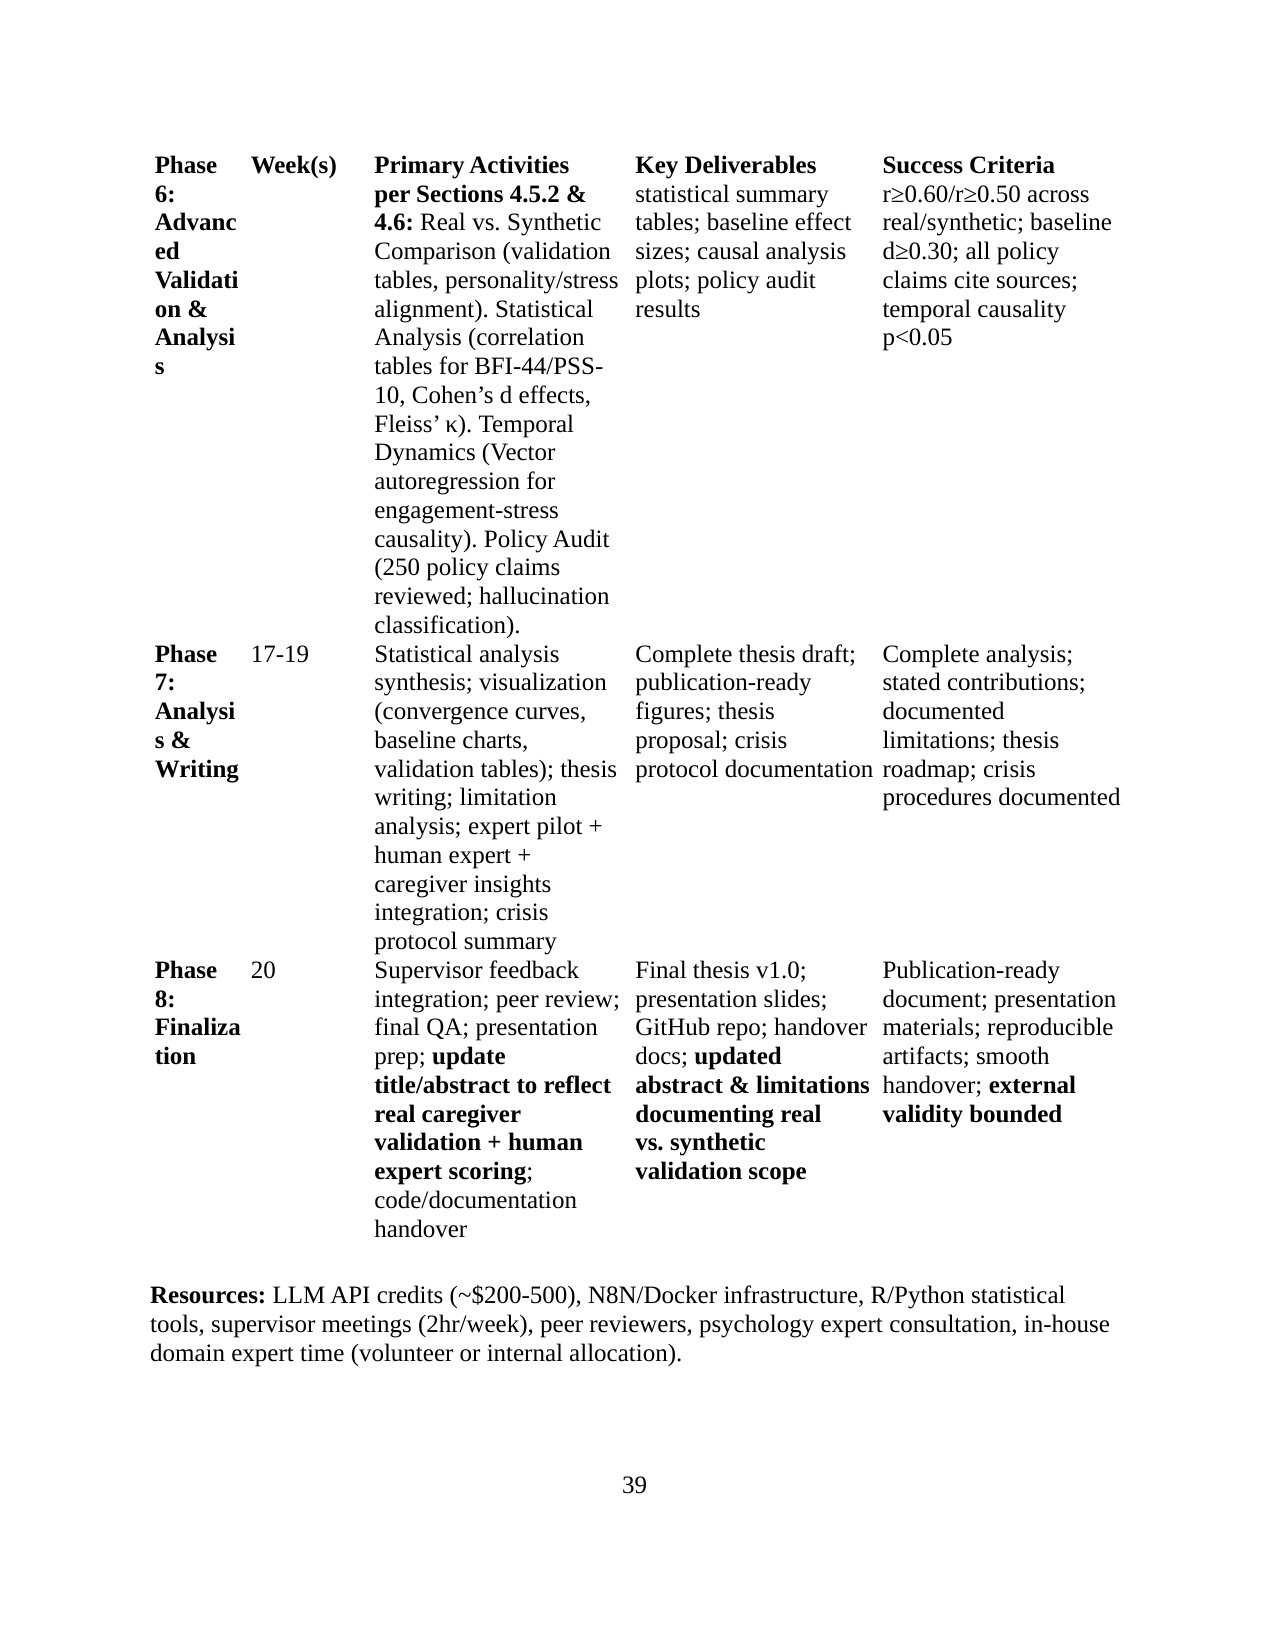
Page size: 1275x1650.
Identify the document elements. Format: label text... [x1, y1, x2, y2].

table_cell 17-19 [246, 639, 370, 955]
table_header Phase [150, 150, 246, 179]
table_cell Complete thesis draft; publication-ready figures; thesis proposal; crisis protocol documentation [631, 639, 878, 955]
table_cell 6: Advanced Validation & Analysis [150, 179, 246, 639]
table_header Primary Activities [370, 150, 631, 179]
table_header Key Deliverables [631, 150, 878, 179]
table_cell Final thesis v1.0; presentation slides; GitHub repo; handover docs; updated abstract & limitations documenting real vs. synthetic validation scope [631, 955, 878, 1242]
table_cell Publication-ready document; presentation materials; reproducible artifacts; smooth handover; external validity bounded [878, 955, 1125, 1242]
table_cell Statistical analysis synthesis; visualization (convergence curves, baseline charts, validation tables); thesis writing; limitation analysis; expert pilot + human expert + caregiver insights integration; crisis protocol summary [370, 639, 631, 955]
table_cell [878, 1243, 1125, 1271]
table_cell Phase 8: Finalization [150, 955, 246, 1242]
table_cell Supervisor feedback integration; peer review; final QA; presentation prep; update title/abstract to reflect real caregiver validation + human expert scoring; code/documentation handover [370, 955, 631, 1242]
table_cell per Sections 4.5.2 & 4.6: Real vs. Synthetic Comparison (validation tables, personality/stress alignment). Statistical Analysis (correlation tables for BFI-44/PSS-10, Cohen’s d effects, Fleiss’ κ). Temporal Dynamics (Vector autoregression for engagement-stress causality). Policy Audit (250 policy claims reviewed; hallucination classification). [370, 179, 631, 639]
table_cell [370, 1243, 631, 1271]
table_cell Phase 7: Analysis & Writing [150, 639, 246, 955]
table_cell [246, 1243, 370, 1271]
text Resources: LLM API credits (~$200-500), N8N/Docker infrastructure, R/Python statistical tools, supervisor meetings (2hr/week), peer reviewers, psychology expert consultation, in-house domain expert time (volunteer or internal allocation). [150, 1280, 1125, 1366]
table_cell [631, 1243, 878, 1271]
table_cell Complete analysis; stated contributions; documented limitations; thesis roadmap; crisis procedures documented [878, 639, 1125, 955]
table_cell 20 [246, 955, 370, 1242]
table_cell [246, 179, 370, 639]
table_cell statistical summary tables; baseline effect sizes; causal analysis plots; policy audit results [631, 179, 878, 639]
table_cell r≥0.60/r≥0.50 across real/synthetic; baseline d≥0.30; all policy claims cite sources; temporal causality p<0.05 [878, 179, 1125, 639]
table_header Success Criteria [878, 150, 1125, 179]
table_cell [150, 1243, 246, 1271]
table_header Week(s) [246, 150, 370, 179]
